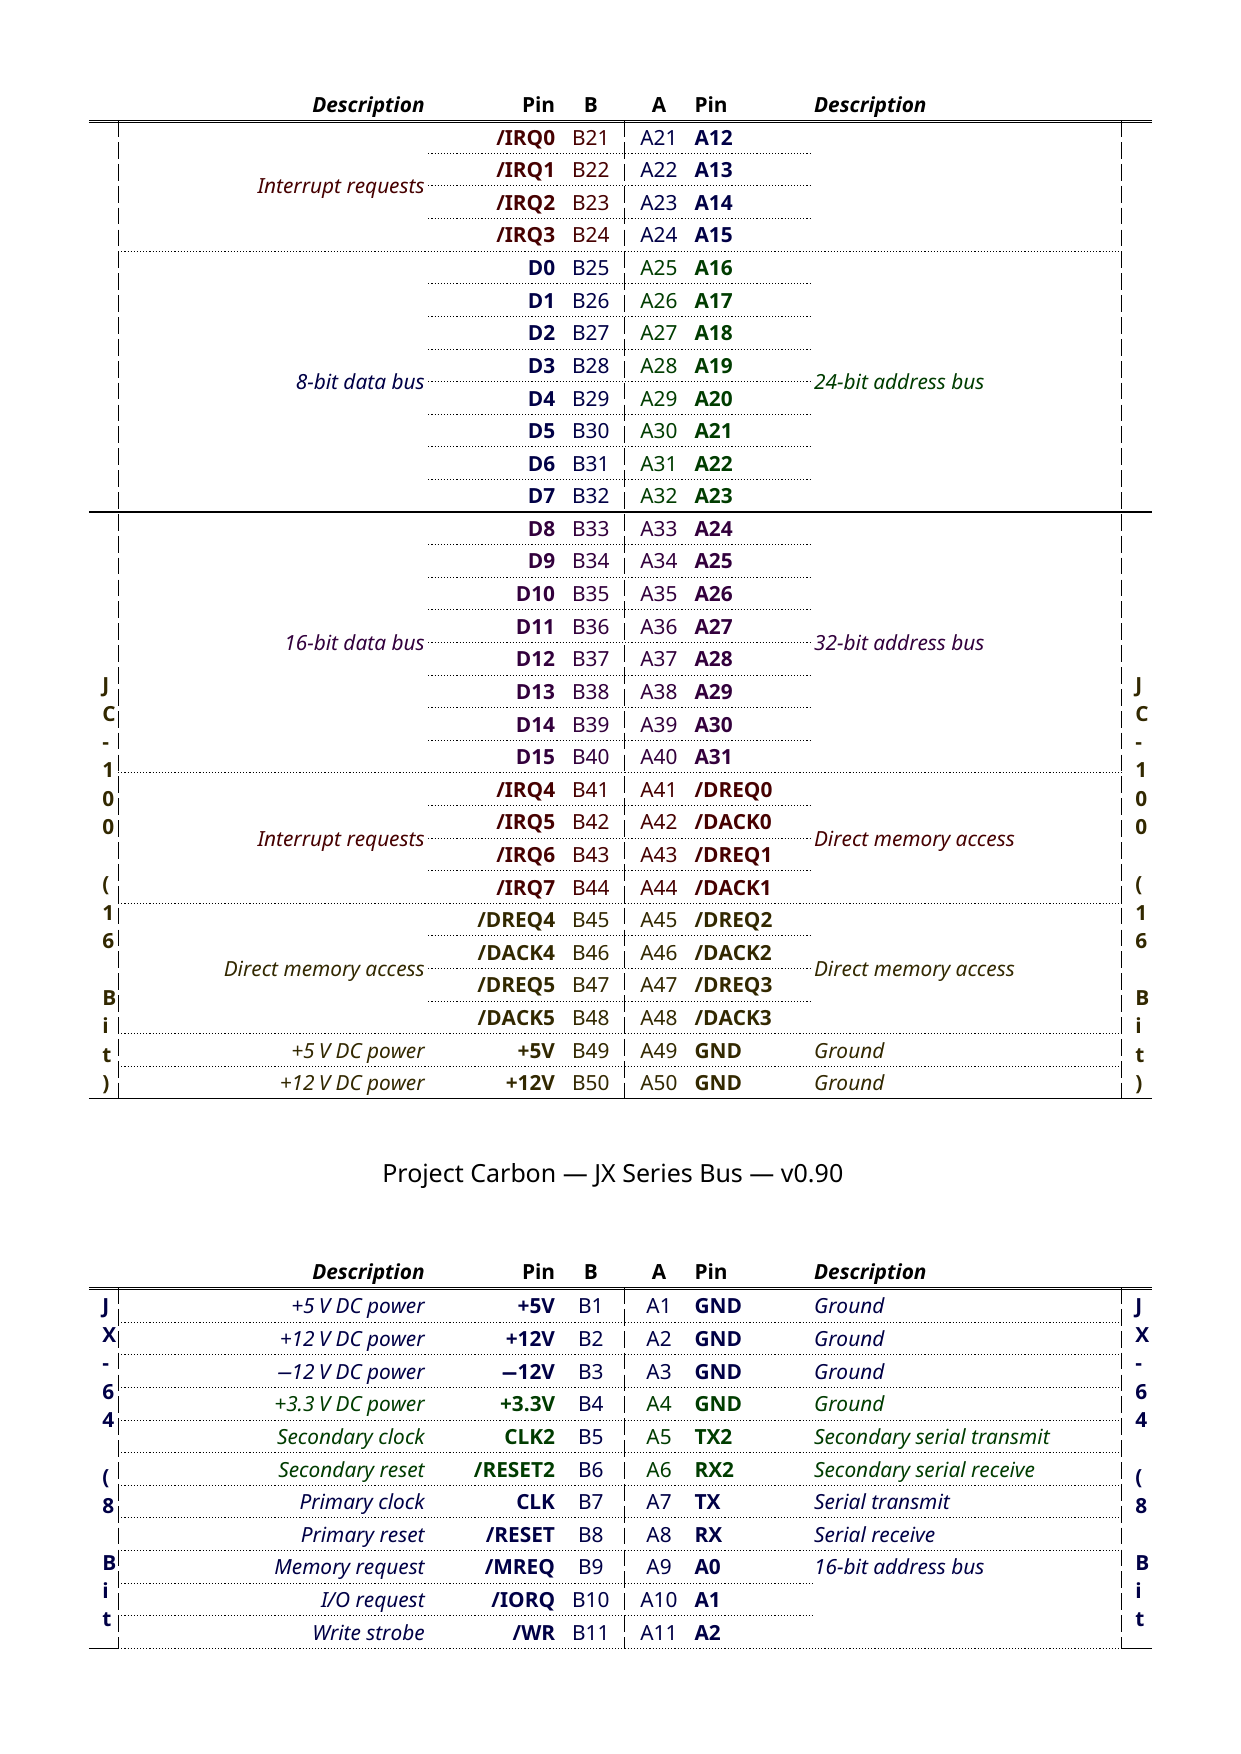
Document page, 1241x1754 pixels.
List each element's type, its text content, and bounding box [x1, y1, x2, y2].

table_cell A0 [693, 1550, 812, 1582]
table_cell B27 [556, 316, 624, 348]
table_cell A4 [625, 1387, 693, 1419]
table_cell Ground [812, 1387, 1122, 1419]
table_cell A5 [625, 1420, 693, 1452]
table_cell B3 [556, 1354, 624, 1387]
table_cell A1 [693, 1583, 812, 1615]
table_cell JX-64 (8 Bit) [89, 1290, 119, 1648]
table_cell /DREQ5 [428, 968, 556, 1001]
table_header Pin [693, 1255, 812, 1287]
table_cell A30 [693, 707, 812, 740]
table_cell Ground [812, 1033, 1122, 1066]
table_cell GND [693, 1387, 812, 1419]
table_cell Secondary serial transmit [812, 1420, 1122, 1452]
table_cell A26 [625, 283, 693, 316]
table_cell A14 [693, 185, 812, 218]
table_cell Interrupt requests [119, 123, 428, 251]
table_header Description [812, 1255, 1122, 1287]
table_cell A2 [625, 1322, 693, 1354]
table_cell Secondary reset [119, 1452, 428, 1485]
table_cell /DACK2 [693, 935, 812, 968]
table_cell B40 [556, 740, 624, 772]
table_cell A25 [693, 544, 812, 577]
table_cell A17 [693, 283, 812, 316]
table_cell /DREQ4 [428, 903, 556, 935]
table_cell A50 [625, 1066, 693, 1098]
table_cell Primary reset [119, 1517, 428, 1550]
table_cell B1 [556, 1290, 624, 1322]
table_header [1122, 89, 1152, 120]
table_cell B21 [556, 123, 624, 153]
table_cell Ground [812, 1354, 1122, 1387]
table_cell /MREQ [428, 1550, 556, 1582]
table_cell 32-bit address bus [812, 513, 1122, 772]
table_cell A34 [625, 544, 693, 577]
table_cell CLK2 [428, 1420, 556, 1452]
table_cell A11 [625, 1615, 693, 1648]
table_cell +5V [428, 1290, 556, 1322]
table_cell D11 [428, 609, 556, 642]
table_cell GND [693, 1290, 812, 1322]
table_cell /IRQ4 [428, 772, 556, 805]
table_cell B38 [556, 675, 624, 707]
table_cell TX [693, 1485, 812, 1517]
table_cell A31 [693, 740, 812, 772]
table_cell /IORQ [428, 1583, 556, 1615]
table_cell B24 [556, 218, 624, 251]
table_cell A43 [625, 838, 693, 870]
table_cell [1122, 123, 1152, 511]
table_cell +12 V DC power [119, 1066, 428, 1098]
table_cell A26 [693, 577, 812, 609]
table_cell +3.3V [428, 1387, 556, 1419]
table_cell A2 [693, 1615, 812, 1648]
table_cell /DREQ0 [693, 772, 812, 805]
table_cell A12 [693, 123, 812, 153]
table_header [89, 1255, 119, 1287]
table_cell A29 [625, 381, 693, 414]
table_cell /DACK4 [428, 935, 556, 968]
table_cell Direct memory access [119, 903, 428, 1033]
table_cell A28 [625, 349, 693, 381]
table_cell /DACK0 [693, 805, 812, 837]
table_header A [625, 89, 693, 120]
table_cell A28 [693, 642, 812, 674]
table_cell Ground [812, 1066, 1122, 1098]
table_cell /DREQ2 [693, 903, 812, 935]
table_cell A10 [625, 1583, 693, 1615]
table_cell A46 [625, 935, 693, 968]
table_cell A48 [625, 1001, 693, 1033]
table_cell I/O request [119, 1583, 428, 1615]
table_cell B39 [556, 707, 624, 740]
table_cell /DACK1 [693, 870, 812, 903]
table_cell Direct memory access [812, 903, 1122, 1033]
table_cell B43 [556, 838, 624, 870]
table_cell GND [693, 1354, 812, 1387]
table_cell D15 [428, 740, 556, 772]
table_cell A47 [625, 968, 693, 1001]
table_cell A24 [693, 513, 812, 544]
table_cell +5 V DC power [119, 1033, 428, 1066]
table_cell A25 [625, 251, 693, 283]
table_cell GND [693, 1033, 812, 1066]
table_header B [556, 89, 624, 120]
table_cell B46 [556, 935, 624, 968]
table_header Pin [428, 1255, 556, 1287]
table_cell /DREQ1 [693, 838, 812, 870]
table_cell [89, 123, 119, 511]
table_cell A22 [693, 446, 812, 479]
table_cell B8 [556, 1517, 624, 1550]
table_cell A23 [693, 479, 812, 511]
table_cell A42 [625, 805, 693, 837]
table_cell /RESET2 [428, 1452, 556, 1485]
table_cell A18 [693, 316, 812, 348]
table_cell D1 [428, 283, 556, 316]
table_cell A36 [625, 609, 693, 642]
table_cell B47 [556, 968, 624, 1001]
table_cell /IRQ5 [428, 805, 556, 837]
table_cell Memory request [119, 1550, 428, 1582]
table_cell A45 [625, 903, 693, 935]
table_cell +5 V DC power [119, 1290, 428, 1322]
table_header Description [812, 89, 1122, 120]
table_cell /WR [428, 1615, 556, 1648]
table_header A [625, 1255, 693, 1287]
table_cell 16-bit address bus [812, 1550, 1122, 1648]
table_cell Write strobe [119, 1615, 428, 1648]
table_cell B34 [556, 544, 624, 577]
table_cell B35 [556, 577, 624, 609]
table_cell B26 [556, 283, 624, 316]
table_cell B23 [556, 185, 624, 218]
table_cell /IRQ0 [428, 123, 556, 153]
table_cell A6 [625, 1452, 693, 1485]
table_cell B44 [556, 870, 624, 903]
table_cell CLK [428, 1485, 556, 1517]
table_header [89, 89, 119, 120]
table_cell RX2 [693, 1452, 812, 1485]
table_header Description [119, 1255, 428, 1287]
table_cell Secondary clock [119, 1420, 428, 1452]
table_cell B7 [556, 1485, 624, 1517]
table_cell B11 [556, 1615, 624, 1648]
table_cell −12 V DC power [119, 1354, 428, 1387]
table_cell A1 [625, 1290, 693, 1322]
table_cell D3 [428, 349, 556, 381]
table_cell D6 [428, 446, 556, 479]
table_cell Secondary serial receive [812, 1452, 1122, 1485]
table_header Pin [693, 89, 812, 120]
table_cell +3.3 V DC power [119, 1387, 428, 1419]
table_cell /DACK5 [428, 1001, 556, 1033]
table_cell A30 [625, 414, 693, 446]
table_cell A9 [625, 1550, 693, 1582]
table_cell B33 [556, 513, 624, 544]
table_cell B37 [556, 642, 624, 674]
table_cell B10 [556, 1583, 624, 1615]
table_cell /IRQ7 [428, 870, 556, 903]
table_cell A21 [625, 123, 693, 153]
table_cell A8 [625, 1517, 693, 1550]
table_cell D9 [428, 544, 556, 577]
table_cell A49 [625, 1033, 693, 1066]
table_cell B29 [556, 381, 624, 414]
table_cell D8 [428, 513, 556, 544]
table_cell A29 [693, 675, 812, 707]
table_cell +12V [428, 1322, 556, 1354]
table_cell 8-bit data bus [119, 251, 428, 511]
table_cell B49 [556, 1033, 624, 1066]
table_cell B9 [556, 1550, 624, 1582]
table_cell A19 [693, 349, 812, 381]
table_cell Serial receive [812, 1517, 1122, 1550]
table_header Description [119, 89, 428, 120]
table_cell A16 [693, 251, 812, 283]
table_cell /IRQ1 [428, 153, 556, 185]
table_cell JC-100 (16 Bit) [1122, 513, 1152, 1098]
table_cell A33 [625, 513, 693, 544]
table_cell B22 [556, 153, 624, 185]
table_cell A21 [693, 414, 812, 446]
table_cell A39 [625, 707, 693, 740]
table_cell A20 [693, 381, 812, 414]
table_cell +5V [428, 1033, 556, 1066]
table_cell Ground [812, 1290, 1122, 1322]
table_cell A23 [625, 185, 693, 218]
table_cell D14 [428, 707, 556, 740]
table_cell A13 [693, 153, 812, 185]
table_cell B30 [556, 414, 624, 446]
table_cell TX2 [693, 1420, 812, 1452]
table_cell B2 [556, 1322, 624, 1354]
table_cell D13 [428, 675, 556, 707]
table_cell D7 [428, 479, 556, 511]
table_cell B32 [556, 479, 624, 511]
table_cell /RESET [428, 1517, 556, 1550]
table_cell /IRQ2 [428, 185, 556, 218]
table_cell B31 [556, 446, 624, 479]
table_cell /DACK3 [693, 1001, 812, 1033]
table_cell Ground [812, 1322, 1122, 1354]
table_cell A15 [693, 218, 812, 251]
table_cell D5 [428, 414, 556, 446]
table_cell D4 [428, 381, 556, 414]
table_cell A37 [625, 642, 693, 674]
table_cell GND [693, 1322, 812, 1354]
table_cell D10 [428, 577, 556, 609]
table_cell A40 [625, 740, 693, 772]
text Project Carbon — JX Series Bus — v0.90 [74, 1155, 1152, 1189]
table_header [1122, 1255, 1152, 1287]
table_cell +12 V DC power [119, 1322, 428, 1354]
table_cell B5 [556, 1420, 624, 1452]
table_cell B6 [556, 1452, 624, 1485]
table_cell B4 [556, 1387, 624, 1419]
table_cell D0 [428, 251, 556, 283]
table_cell Primary clock [119, 1485, 428, 1517]
table_cell A31 [625, 446, 693, 479]
table_cell B25 [556, 251, 624, 283]
table_header Pin [428, 89, 556, 120]
table_cell B48 [556, 1001, 624, 1033]
table_cell D2 [428, 316, 556, 348]
table_cell A38 [625, 675, 693, 707]
table_cell B45 [556, 903, 624, 935]
table_cell +12V [428, 1066, 556, 1098]
table_cell A22 [625, 153, 693, 185]
table_cell /IRQ6 [428, 838, 556, 870]
table_cell B41 [556, 772, 624, 805]
table_cell B36 [556, 609, 624, 642]
table_cell A24 [625, 218, 693, 251]
table_cell A44 [625, 870, 693, 903]
table_cell Serial transmit [812, 1485, 1122, 1517]
table_cell Interrupt requests [119, 772, 428, 903]
table_cell −12V [428, 1354, 556, 1387]
table_cell 24-bit address bus [812, 251, 1122, 511]
table_cell 16-bit data bus [119, 513, 428, 772]
table_cell RX [693, 1517, 812, 1550]
table_cell B42 [556, 805, 624, 837]
table_header B [556, 1255, 624, 1287]
table_cell A27 [693, 609, 812, 642]
table_cell [812, 123, 1122, 251]
table_cell A3 [625, 1354, 693, 1387]
table_cell D12 [428, 642, 556, 674]
table_cell A41 [625, 772, 693, 805]
table_cell B50 [556, 1066, 624, 1098]
table_cell /IRQ3 [428, 218, 556, 251]
table_cell GND [693, 1066, 812, 1098]
table_cell B28 [556, 349, 624, 381]
table_cell A32 [625, 479, 693, 511]
table_cell JX-64 (8 Bit) [1122, 1290, 1152, 1648]
table_cell A35 [625, 577, 693, 609]
table_cell Direct memory access [812, 772, 1122, 903]
table_cell JC-100 (16 Bit) [89, 513, 119, 1098]
table_cell A27 [625, 316, 693, 348]
table_cell /DREQ3 [693, 968, 812, 1001]
table_cell A7 [625, 1485, 693, 1517]
